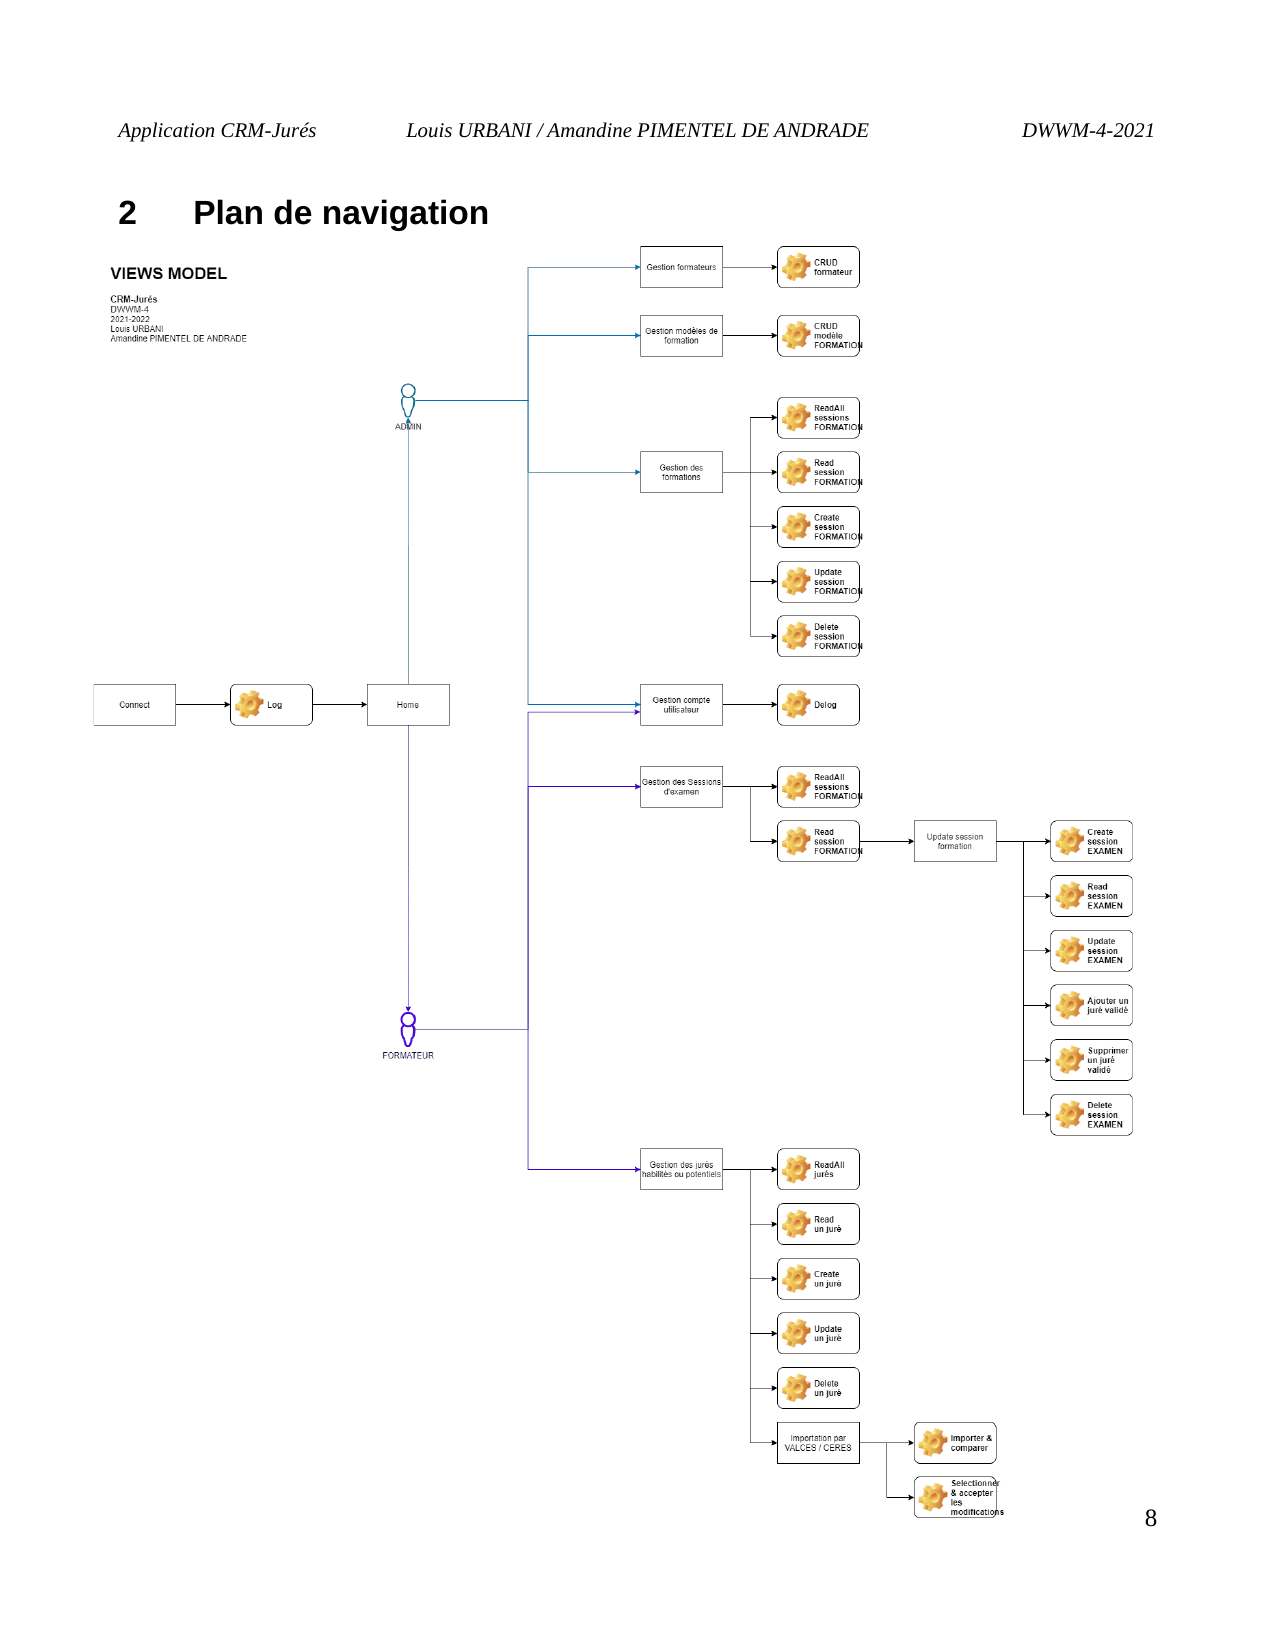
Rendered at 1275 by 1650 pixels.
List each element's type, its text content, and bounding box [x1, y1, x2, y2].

subtitle Plan de navigation [118, 192, 1157, 231]
picture [93, 246, 1133, 1518]
